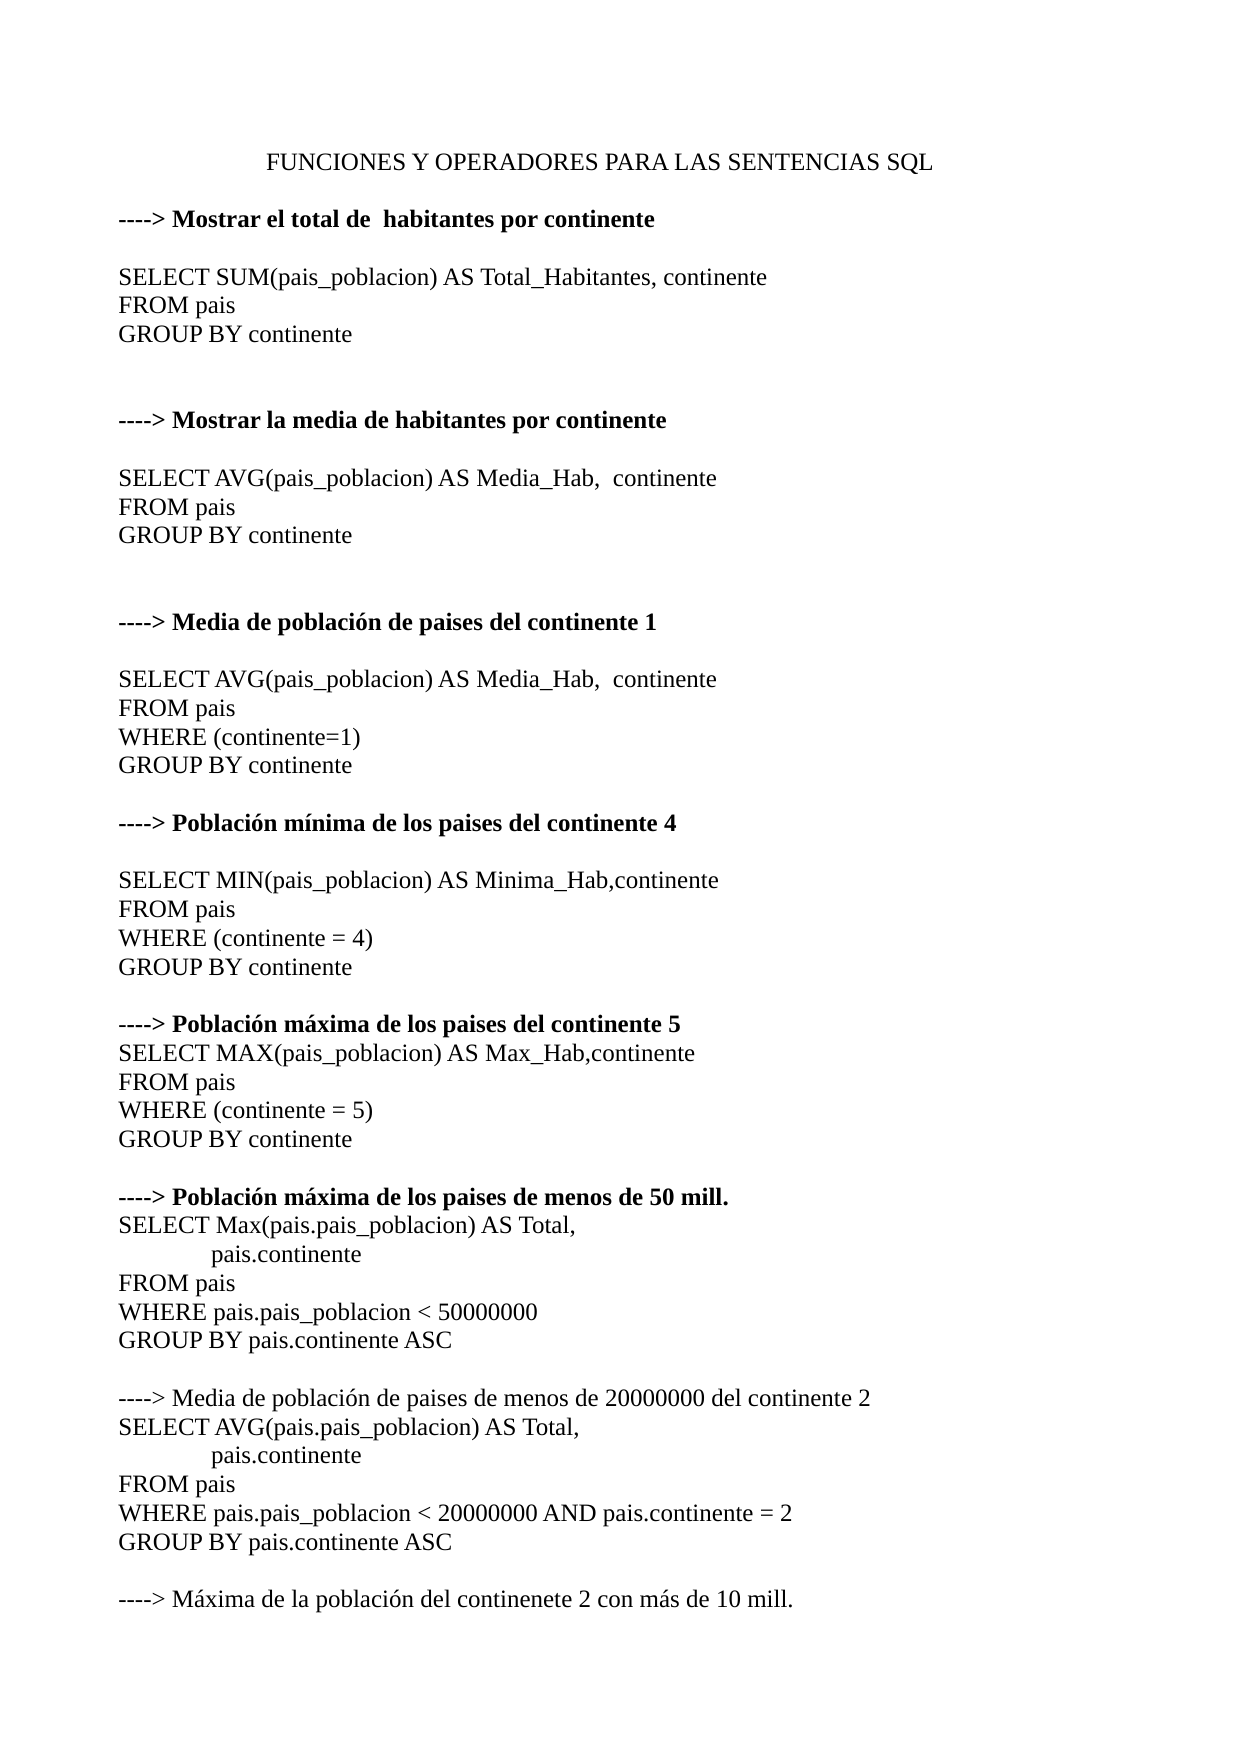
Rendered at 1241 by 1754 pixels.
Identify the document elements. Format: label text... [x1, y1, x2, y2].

text GROUP BY continente [118, 952, 1122, 981]
text SELECT AVG(pais_poblacion) AS Media_Hab, continente [118, 463, 1122, 492]
text pais.continente [118, 1239, 1122, 1268]
text WHERE pais.pais_poblacion < 50000000 [118, 1297, 1122, 1326]
text ----> Población máxima de los paises de menos de 50 mill. [118, 1182, 1122, 1211]
text ----> Media de población de paises de menos de 20000000 del continente 2 [118, 1383, 1122, 1412]
text FROM pais [118, 1469, 1122, 1498]
text GROUP BY continente [118, 319, 1122, 348]
text SELECT AVG(pais.pais_poblacion) AS Total, [118, 1412, 1122, 1441]
text SELECT Max(pais.pais_poblacion) AS Total, [118, 1211, 1122, 1239]
text FROM pais [118, 291, 1122, 319]
text FROM pais [118, 693, 1122, 722]
text ----> Población máxima de los paises del continente 5 [118, 1009, 1122, 1038]
text GROUP BY continente [118, 521, 1122, 549]
text GROUP BY pais.continente ASC [118, 1326, 1122, 1354]
text WHERE (continente=1) [118, 722, 1122, 751]
text WHERE (continente = 5) [118, 1096, 1122, 1124]
text GROUP BY pais.continente ASC [118, 1527, 1122, 1556]
text FROM pais [118, 1067, 1122, 1096]
text GROUP BY continente [118, 1124, 1122, 1153]
text FUNCIONES Y OPERADORES PARA LAS SENTENCIAS SQL [118, 147, 1122, 176]
text pais.continente [118, 1441, 1122, 1469]
text WHERE pais.pais_poblacion < 20000000 AND pais.continente = 2 [118, 1498, 1122, 1527]
text ----> Mostrar la media de habitantes por continente [118, 406, 1122, 434]
text FROM pais [118, 894, 1122, 923]
text SELECT MIN(pais_poblacion) AS Minima_Hab,continente [118, 866, 1122, 894]
text ----> Población mínima de los paises del continente 4 [118, 808, 1122, 837]
text FROM pais [118, 492, 1122, 521]
text SELECT AVG(pais_poblacion) AS Media_Hab, continente [118, 664, 1122, 693]
text SELECT SUM(pais_poblacion) AS Total_Habitantes, continente [118, 262, 1122, 291]
text ----> Media de población de paises del continente 1 [118, 607, 1122, 636]
text FROM pais [118, 1268, 1122, 1297]
text GROUP BY continente [118, 751, 1122, 779]
text SELECT MAX(pais_poblacion) AS Max_Hab,continente [118, 1038, 1122, 1067]
text ----> Máxima de la población del continenete 2 con más de 10 mill. [118, 1584, 1122, 1613]
text ----> Mostrar el total de habitantes por continente [118, 204, 1122, 233]
text WHERE (continente = 4) [118, 923, 1122, 952]
